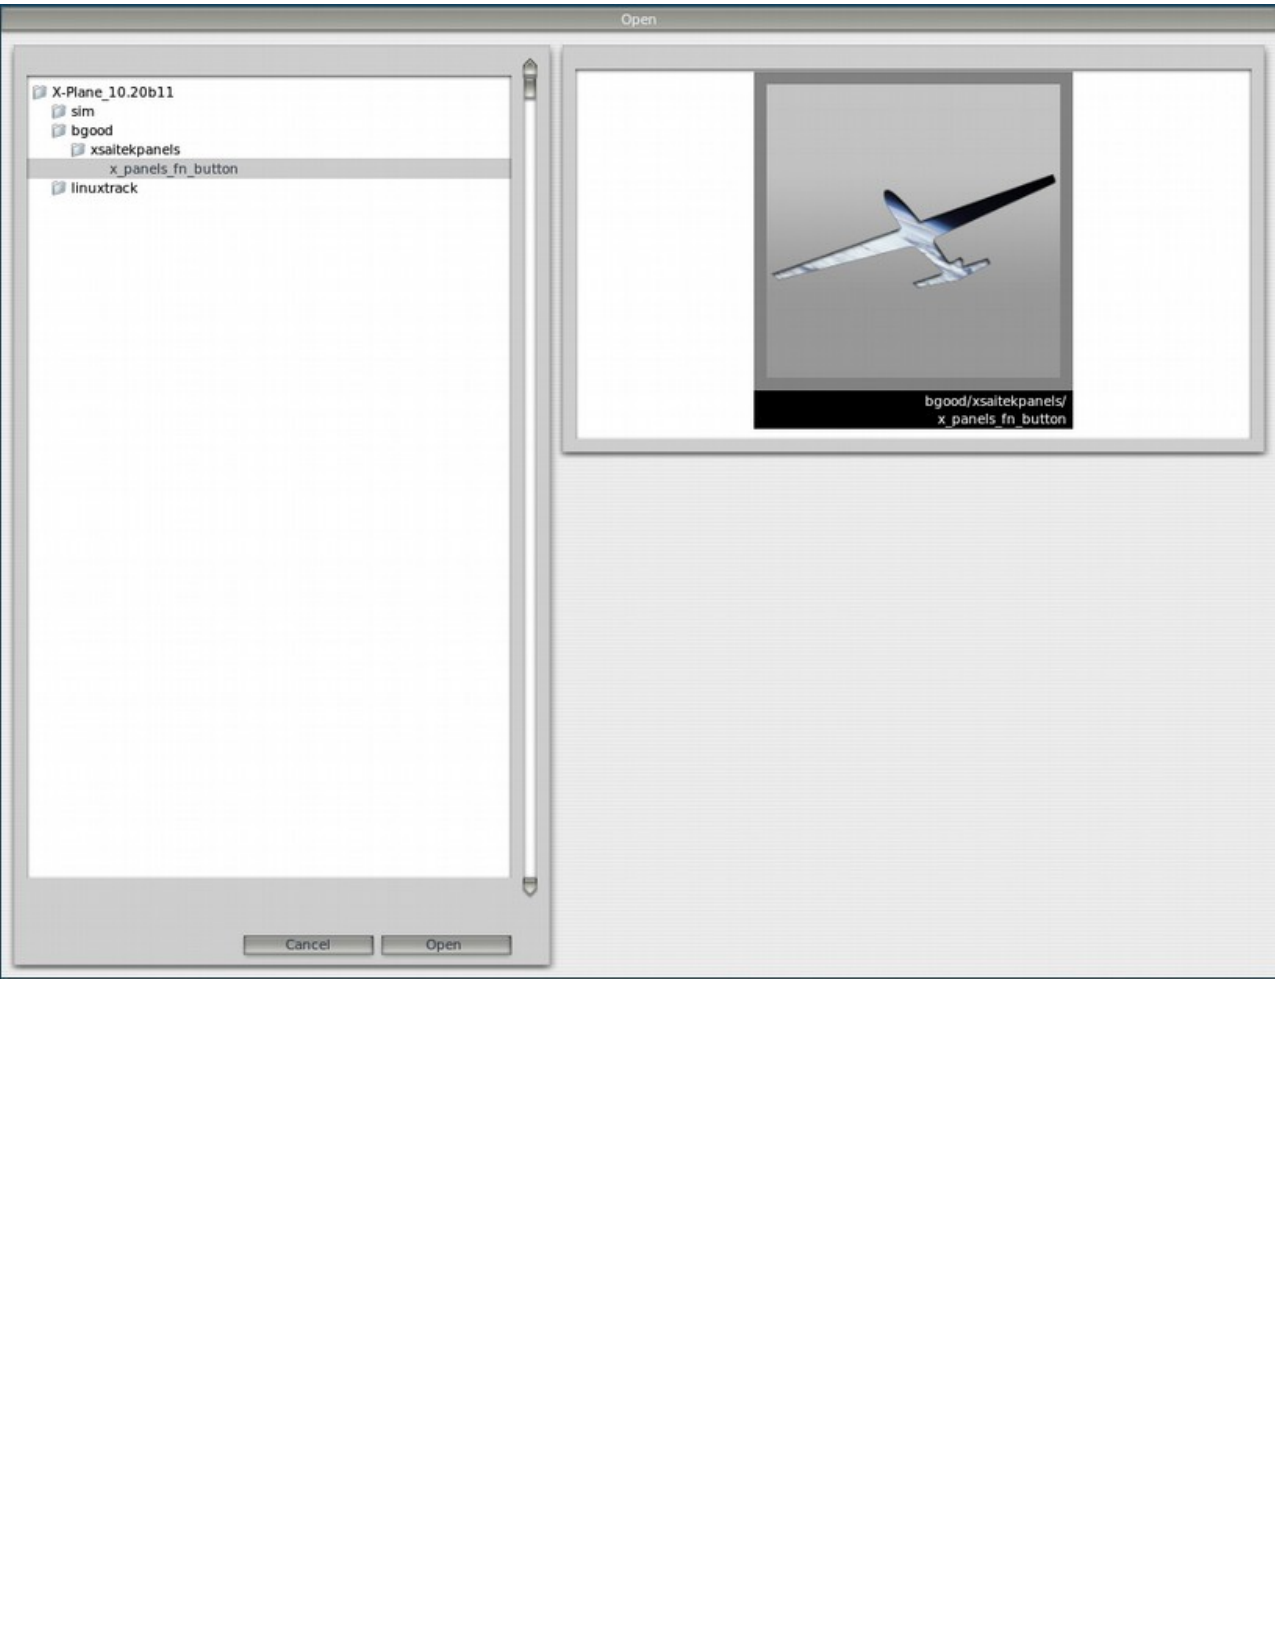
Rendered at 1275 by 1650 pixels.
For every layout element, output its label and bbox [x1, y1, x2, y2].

picture [0, 4, 1275, 979]
